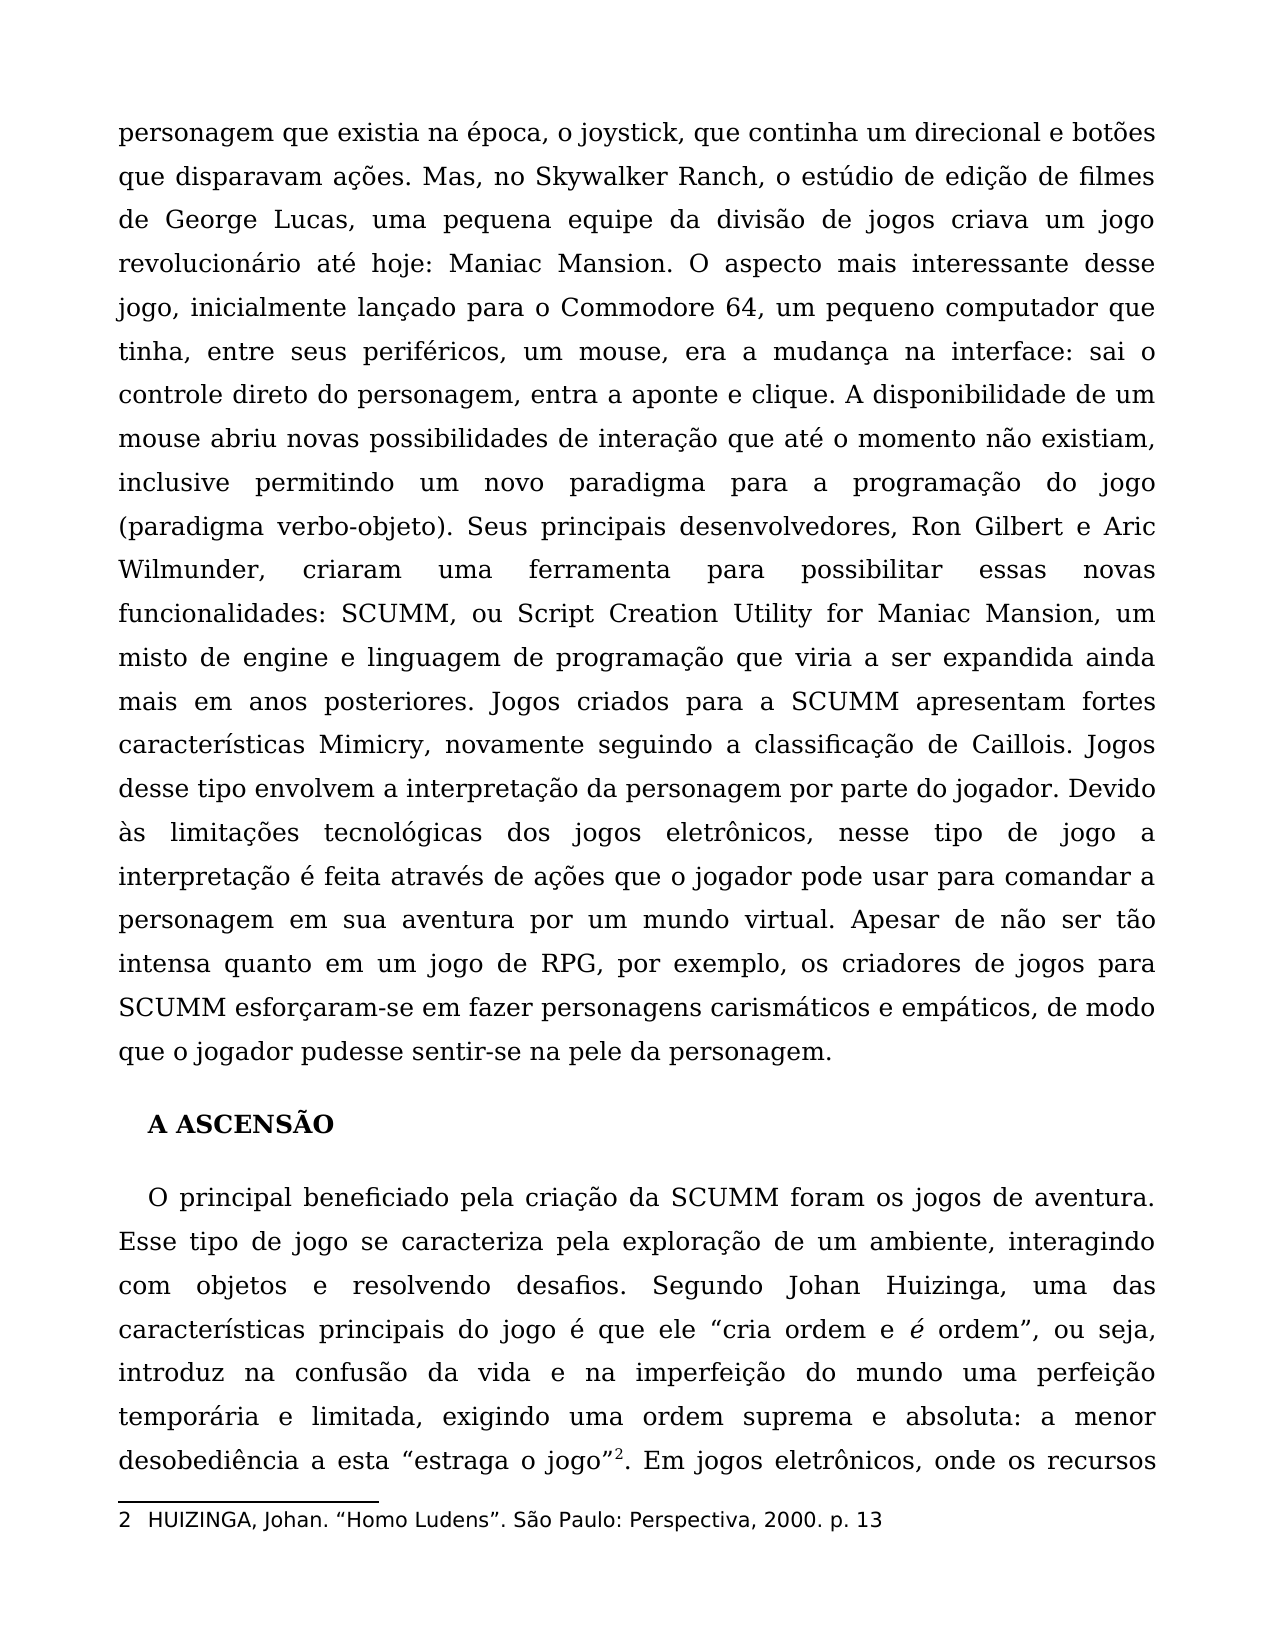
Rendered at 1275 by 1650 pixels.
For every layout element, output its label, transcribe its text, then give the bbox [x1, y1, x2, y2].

text A ASCENSÃO [118, 1110, 1157, 1139]
text HUIZINGA, Johan. “Homo Ludens”. São Paulo: Perspectiva, 2000. p. 13 [118, 1508, 1157, 1532]
text personagem que existia na época, o joystick, que continha um direcional e botões que disparavam ações. Mas, no Skywalker Ranch, o estúdio de edição de filmes de George Lucas, uma pequena equipe da divisão de jogos criava um jogo revolucionário até hoje: Maniac Mansion. O aspecto mais interessante desse jogo, inicialmente lançado para o Commodore 64, um pequeno computador que tinha, entre seus periféricos, um mouse, era a mudança na interface: sai o controle direto do personagem, entra a aponte e clique. A disponibilidade de um mouse abriu novas possibilidades de interação que até o momento não existiam, inclusive permitindo um novo paradigma para a programação do jogo (paradigma verbo-objeto). Seus principais desenvolvedores, Ron Gilbert e Aric Wilmunder, criaram uma ferramenta para possibilitar essas novas funcionalidades: SCUMM, ou Script Creation Utility for Maniac Mansion, um misto de engine e linguagem de programação que viria a ser expandida ainda mais em anos posteriores. Jogos criados para a SCUMM apresentam fortes características Mimicry, novamente seguindo a classificação de Caillois. Jogos desse tipo envolvem a interpretação da personagem por parte do jogador. Devido às limitações tecnológicas dos jogos eletrônicos, nesse tipo de jogo a interpretação é feita através de ações que o jogador pode usar para comandar a personagem em sua aventura por um mundo virtual. Apesar de não ser tão intensa quanto em um jogo de RPG, por exemplo, os criadores de jogos para SCUMM esforçaram-se em fazer personagens carismáticos e empáticos, de modo que o jogador pudesse sentir-se na pele da personagem. [118, 118, 1157, 1066]
text O principal beneficiado pela criação da SCUMM foram os jogos de aventura. Esse tipo de jogo se caracteriza pela exploração de um ambiente, interagindo com objetos e resolvendo desafios. Segundo Johan Huizinga, uma das características principais do jogo é que ele “cria ordem e é ordem”, ou seja, introduz na confusão da vida e na imperfeição do mundo uma perfeição temporária e limitada, exigindo uma ordem suprema e absoluta: a menor desobediência a esta “estraga o jogo”. Em jogos eletrônicos, onde os recursos [118, 1184, 1157, 1475]
